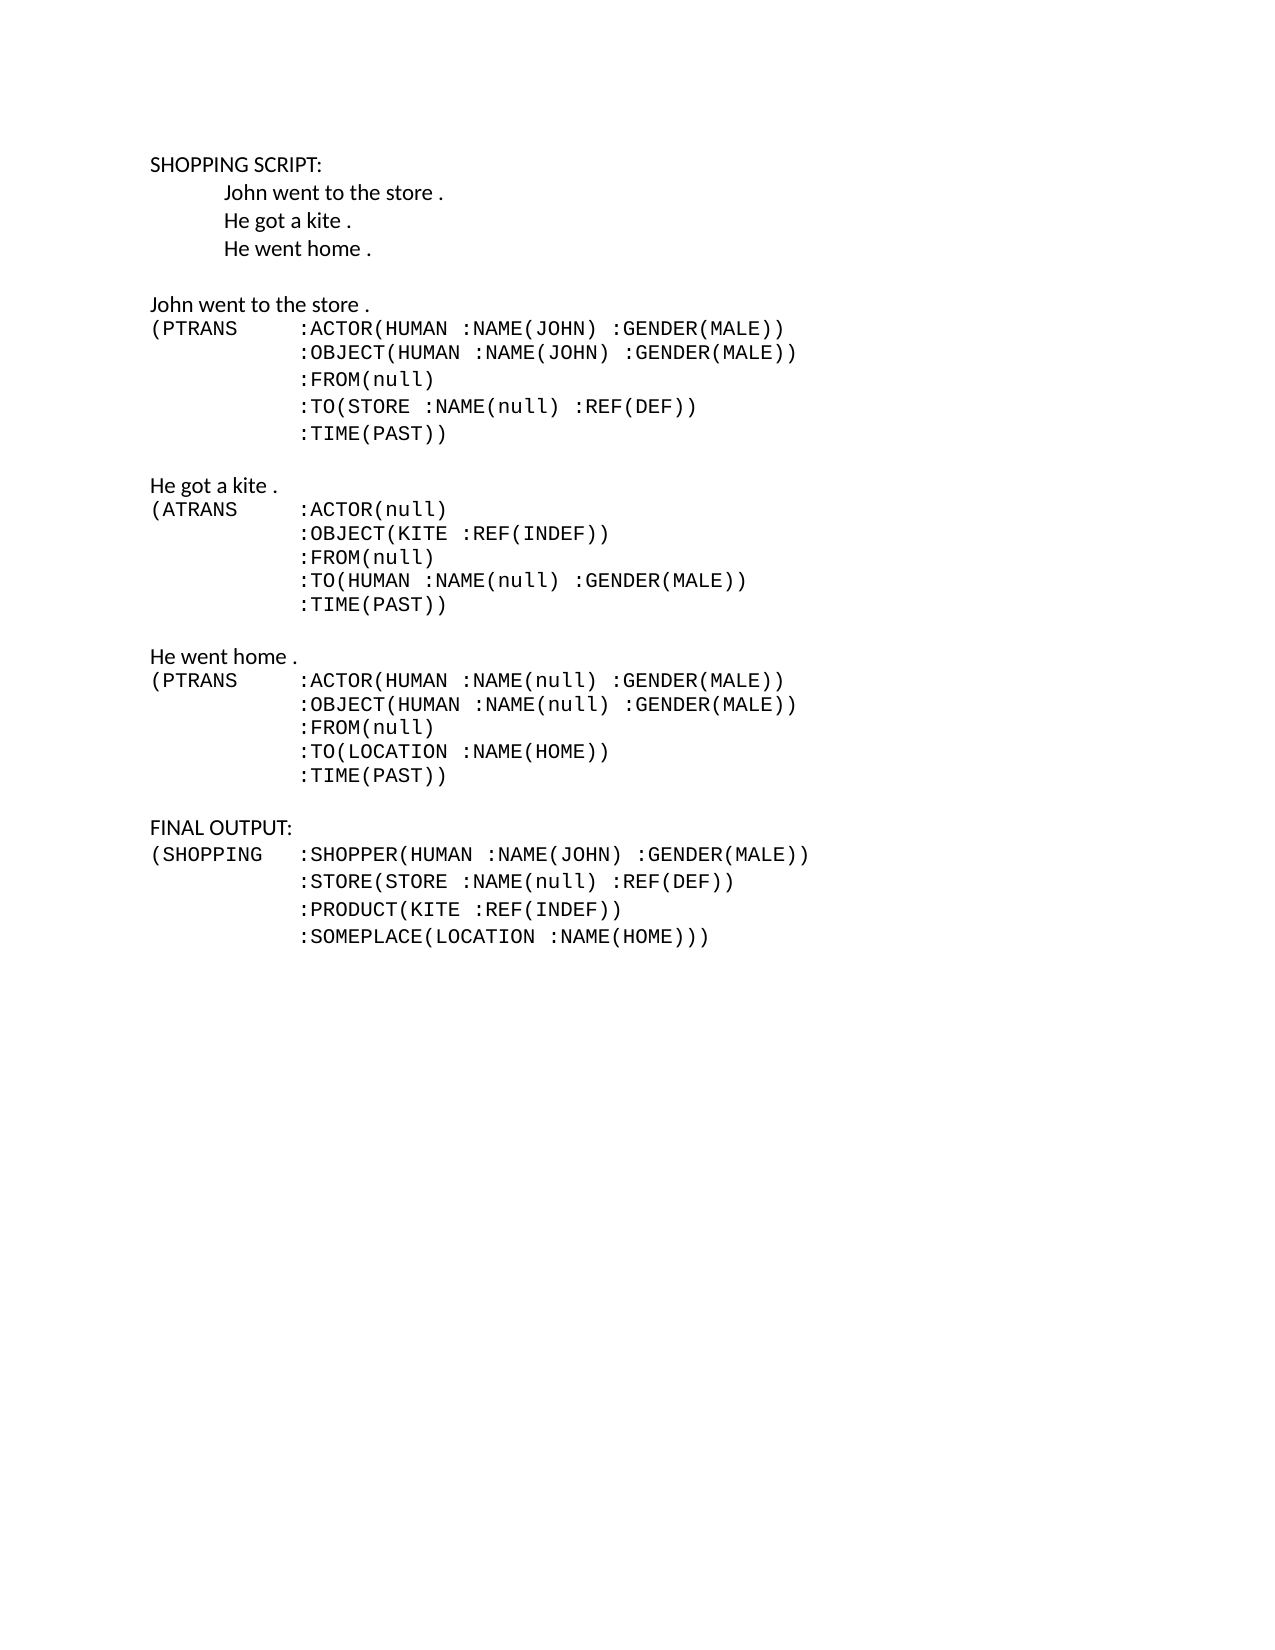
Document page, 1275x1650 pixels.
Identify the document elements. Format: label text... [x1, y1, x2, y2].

text :FROM(null) [150, 717, 1125, 741]
text :FROM(null) [150, 547, 1125, 570]
text He got a kite . (ATRANS :ACTOR(null) [150, 471, 1125, 523]
text :TO(HUMAN :NAME(null) :GENDER(MALE)) [150, 570, 1125, 594]
text :OBJECT(HUMAN :NAME(JOHN) :GENDER(MALE)) :FROM(null) :TO(STORE :NAME(null) :REF(DEF)) :TIME(PAST)) [150, 342, 1125, 447]
text :TO(LOCATION :NAME(HOME)) [150, 741, 1125, 764]
text FINAL OUTPUT: (SHOPPING :SHOPPER(HUMAN :NAME(JOHN) :GENDER(MALE)) :STORE(STORE :NAME(null) :REF(DEF)) :PRODUCT(KITE :REF(INDEF)) :SOMEPLACE(LOCATION :NAME(HOME))) [150, 813, 1125, 949]
text :TIME(PAST)) [150, 764, 1125, 788]
text SHOPPING SCRIPT: John went to the store . He got a kite . He went home . John went to the store . (PTRANS :ACTOR(HUMAN :NAME(JOHN) :GENDER(MALE)) [150, 150, 1125, 342]
text :TIME(PAST)) [150, 594, 1125, 618]
text :OBJECT(HUMAN :NAME(null) :GENDER(MALE)) [150, 694, 1125, 717]
text He went home . (PTRANS :ACTOR(HUMAN :NAME(null) :GENDER(MALE)) [150, 642, 1125, 694]
text :OBJECT(KITE :REF(INDEF)) [150, 523, 1125, 547]
